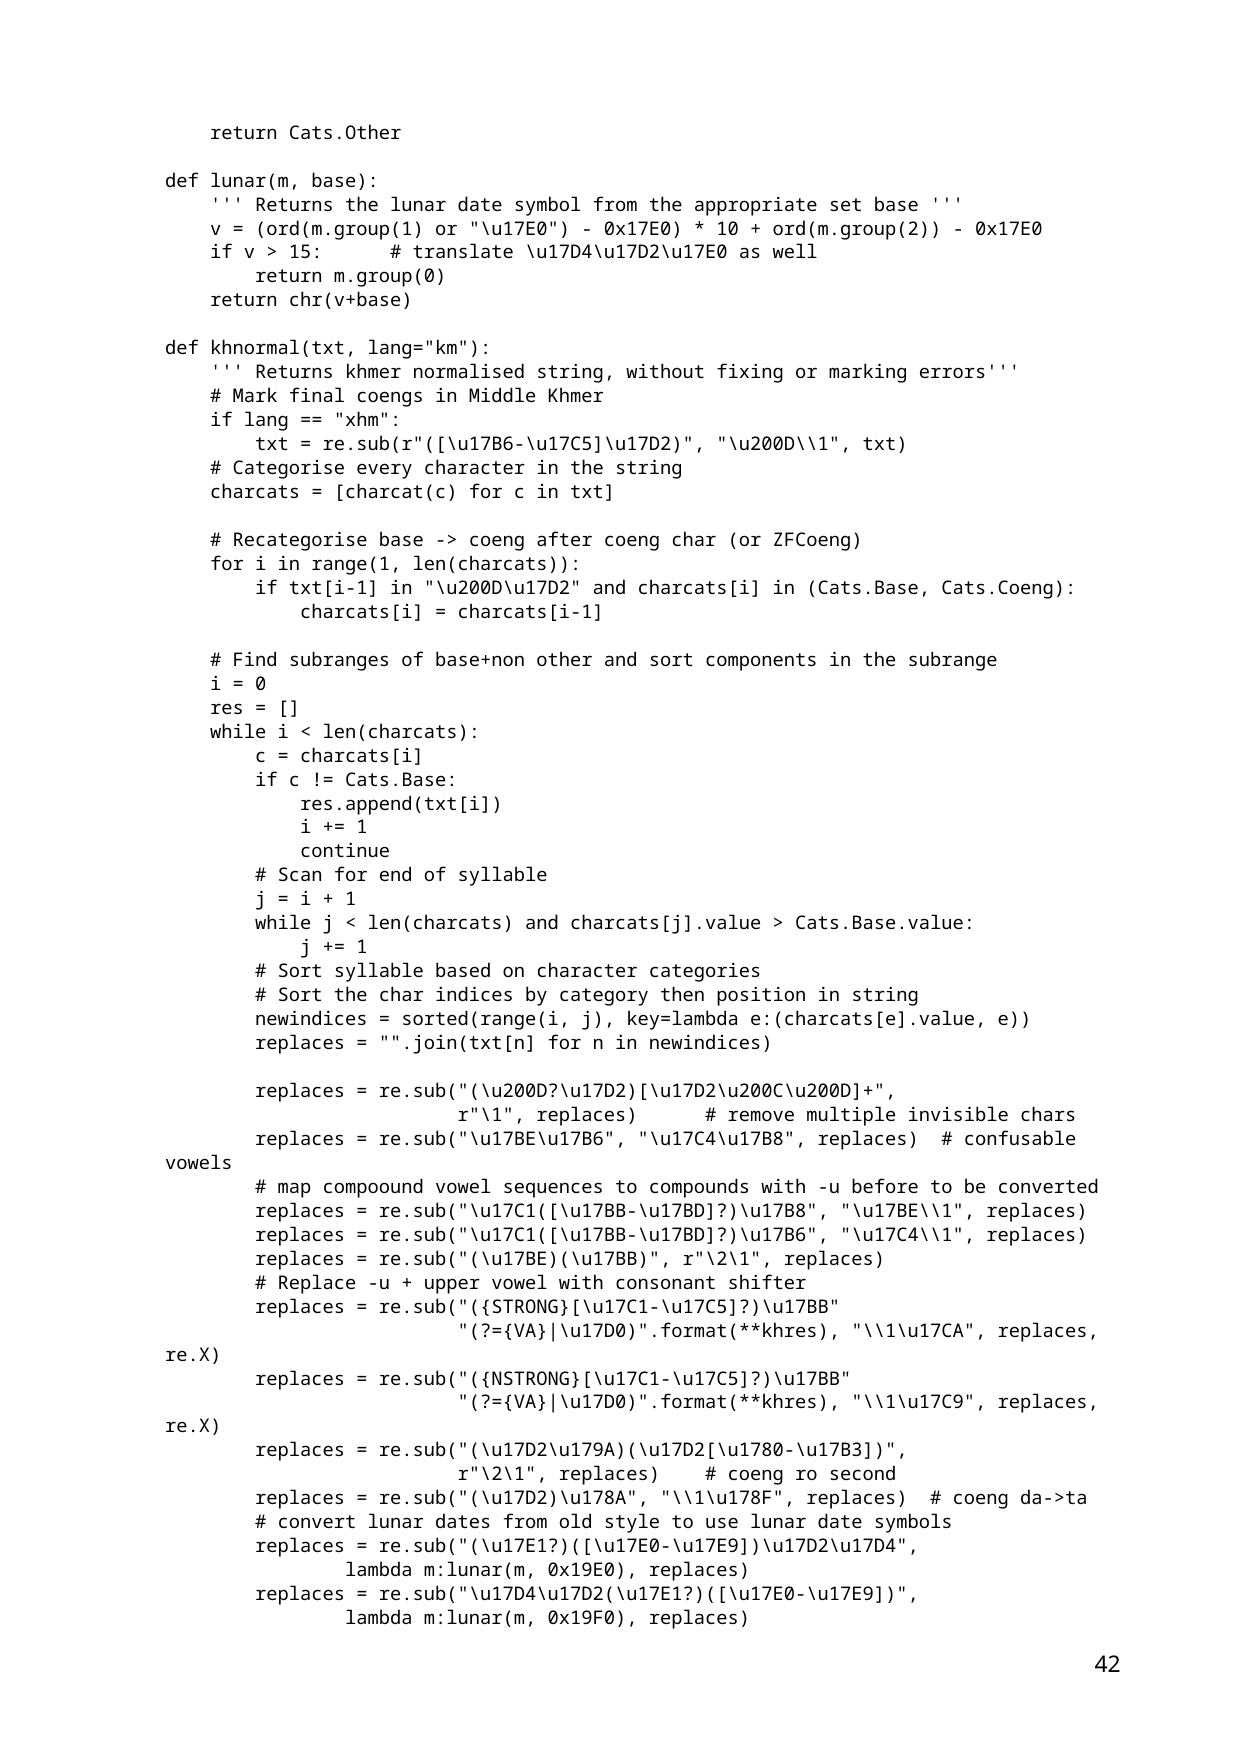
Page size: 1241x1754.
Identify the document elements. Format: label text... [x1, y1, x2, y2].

text replaces = "".join(txt[n] for n in newindices) [165, 1030, 1121, 1054]
text # Recategorise base -> coeng after coeng char (or ZFCoeng) [165, 527, 1121, 551]
text replaces = re.sub("\u17C1([\u17BB-\u17BD]?)\u17B6", "\u17C4\\1", replaces) [165, 1222, 1121, 1246]
text # Find subranges of base+non other and sort components in the subrange [165, 647, 1121, 671]
text res.append(txt[i]) [165, 791, 1121, 815]
text "(?={VA}|\u17D0)".format(**khres), "\\1\u17C9", replaces, re.X) [165, 1390, 1121, 1438]
text txt = re.sub(r"([\u17B6-\u17C5]\u17D2)", "\u200D\\1", txt) [165, 431, 1121, 455]
text ''' Returns the lunar date symbol from the appropriate set base ''' [165, 192, 1121, 216]
text continue [165, 839, 1121, 863]
text for i in range(1, len(charcats)): [165, 551, 1121, 575]
text # Replace -u + upper vowel with consonant shifter [165, 1270, 1121, 1294]
text newindices = sorted(range(i, j), key=lambda e:(charcats[e].value, e)) [165, 1006, 1121, 1030]
text j = i + 1 [165, 887, 1121, 911]
text replaces = re.sub("\u17D4\u17D2(\u17E1?)([\u17E0-\u17E9])", [165, 1581, 1121, 1605]
text # Categorise every character in the string [165, 455, 1121, 479]
text v = (ord(m.group(1) or "\u17E0") - 0x17E0) * 10 + ord(m.group(2)) - 0x17E0 [165, 216, 1121, 240]
text if txt[i-1] in "\u200D\u17D2" and charcats[i] in (Cats.Base, Cats.Coeng): [165, 575, 1121, 599]
text replaces = re.sub("\u17C1([\u17BB-\u17BD]?)\u17B8", "\u17BE\\1", replaces) [165, 1198, 1121, 1222]
text while i < len(charcats): [165, 719, 1121, 743]
text charcats = [charcat(c) for c in txt] [165, 479, 1121, 503]
text if c != Cats.Base: [165, 767, 1121, 791]
text # Sort the char indices by category then position in string [165, 982, 1121, 1006]
text # Sort syllable based on character categories [165, 958, 1121, 982]
text return m.group(0) [165, 264, 1121, 288]
text # convert lunar dates from old style to use lunar date symbols [165, 1509, 1121, 1533]
text res = [] [165, 695, 1121, 719]
text replaces = re.sub("(\u17BE)(\u17BB)", r"\2\1", replaces) [165, 1246, 1121, 1270]
text if lang == "xhm": [165, 407, 1121, 431]
text c = charcats[i] [165, 743, 1121, 767]
text return chr(v+base) [165, 288, 1121, 312]
text lambda m:lunar(m, 0x19E0), replaces) [165, 1557, 1121, 1581]
text r"\2\1", replaces) # coeng ro second [165, 1462, 1121, 1486]
text # Mark final coengs in Middle Khmer [165, 383, 1121, 407]
text return Cats.Other [165, 120, 1121, 144]
text replaces = re.sub("(\u17E1?)([\u17E0-\u17E9])\u17D2\u17D4", [165, 1533, 1121, 1557]
text while j < len(charcats) and charcats[j].value > Cats.Base.value: [165, 911, 1121, 934]
text j += 1 [165, 934, 1121, 958]
text r"\1", replaces) # remove multiple invisible chars [165, 1102, 1121, 1126]
text def lunar(m, base): [165, 168, 1121, 192]
text replaces = re.sub("({STRONG}[\u17C1-\u17C5]?)\u17BB" [165, 1294, 1121, 1318]
text replaces = re.sub("(\u17D2\u179A)(\u17D2[\u1780-\u17B3])", [165, 1438, 1121, 1462]
text replaces = re.sub("(\u17D2)\u178A", "\\1\u178F", replaces) # coeng da->ta [165, 1486, 1121, 1509]
text def khnormal(txt, lang="km"): [165, 336, 1121, 359]
text if v > 15: # translate \u17D4\u17D2\u17E0 as well [165, 240, 1121, 264]
text ''' Returns khmer normalised string, without fixing or marking errors''' [165, 359, 1121, 383]
text # Scan for end of syllable [165, 863, 1121, 887]
text # map compoound vowel sequences to compounds with -u before to be converted [165, 1174, 1121, 1198]
text replaces = re.sub("({NSTRONG}[\u17C1-\u17C5]?)\u17BB" [165, 1366, 1121, 1390]
text i += 1 [165, 815, 1121, 839]
text "(?={VA}|\u17D0)".format(**khres), "\\1\u17CA", replaces, re.X) [165, 1318, 1121, 1366]
text charcats[i] = charcats[i-1] [165, 599, 1121, 623]
text i = 0 [165, 671, 1121, 695]
text replaces = re.sub("\u17BE\u17B6", "\u17C4\u17B8", replaces) # confusable vowels [165, 1126, 1121, 1174]
text lambda m:lunar(m, 0x19F0), replaces) [165, 1605, 1121, 1629]
text replaces = re.sub("(\u200D?\u17D2)[\u17D2\u200C\u200D]+", [165, 1078, 1121, 1102]
